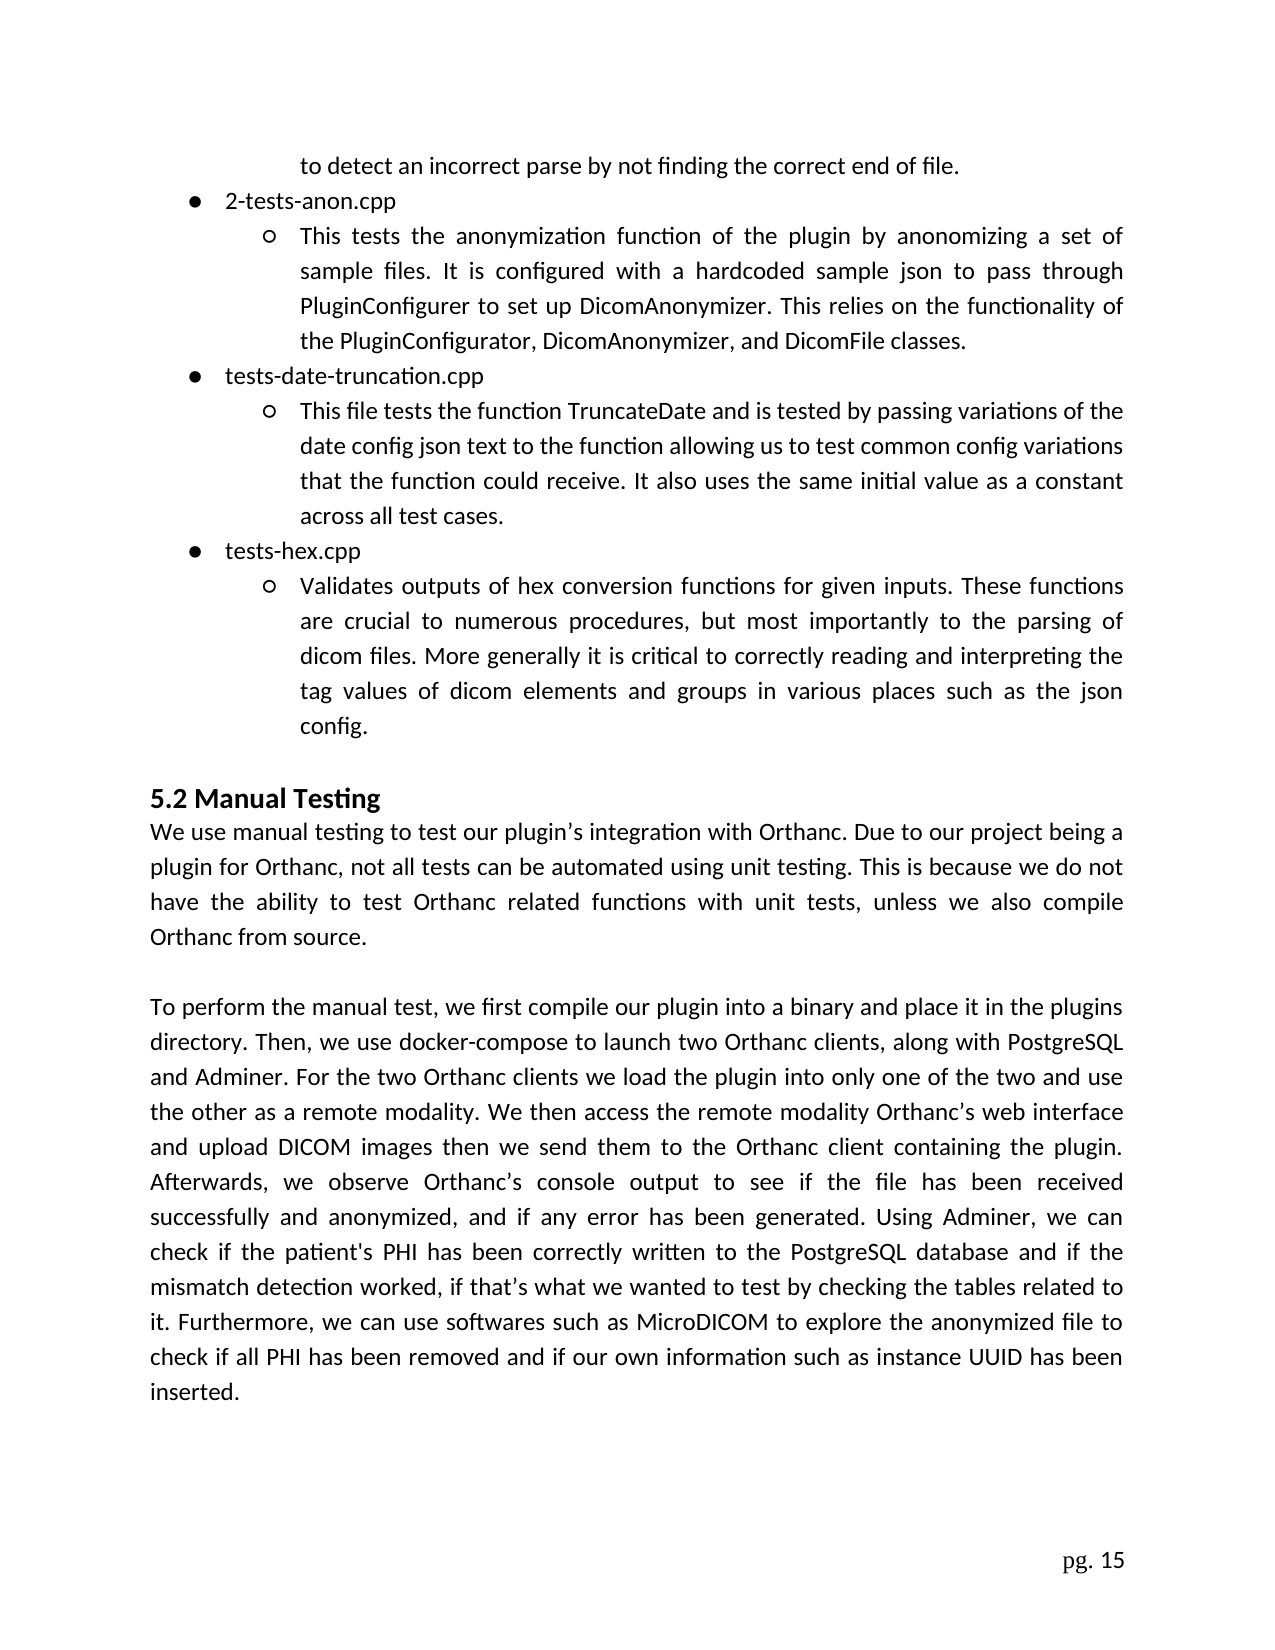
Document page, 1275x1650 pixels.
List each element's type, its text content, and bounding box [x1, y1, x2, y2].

list Validates outputs of hex conversion functions for given inputs. These functions are crucial to numerous procedures, but most importantly to the parsing of dicom files. More generally it is critical to correctly reading and interpreting the tag values of dicom elements and groups in various places such as the json config. [262, 570, 1125, 741]
list to detect an incorrect parse by not finding the correct end of file. [262, 150, 1125, 181]
text To perform the manual test, we first compile our plugin into a binary and place it in the plugins directory. Then, we use docker-compose to launch two Orthanc clients, along with PostgreSQL and Adminer. For the two Orthanc clients we load the plugin into only one of the two and use the other as a remote modality. We then access the remote modality Orthanc’s web interface and upload DICOM images then we send them to the Orthanc client containing the plugin. Afterwards, we observe Orthanc’s console output to see if the file has been received successfully and anonymized, and if any error has been generated. Using Adminer, we can check if the patient's PHI has been correctly written to the PostgreSQL database and if the mismatch detection worked, if that’s what we wanted to test by checking the tables related to it. Furthermore, we can use softwares such as MicroDICOM to explore the anonymized file to check if all PHI has been removed and if our own information such as instance UUID has been inserted. [150, 991, 1125, 1406]
subtitle 5.2 Manual Testing [150, 780, 1125, 816]
list tests-date-truncation.cpp [187, 360, 1125, 391]
list This tests the anonymization function of the plugin by anonomizing a set of sample files. It is configured with a hardcoded sample json to pass through PluginConfigurer to set up DicomAnonymizer. This relies on the functionality of the PluginConfigurator, DicomAnonymizer, and DicomFile classes. [262, 220, 1125, 356]
list 2-tests-anon.cpp [187, 185, 1125, 216]
list tests-hex.cpp [187, 535, 1125, 566]
list This file tests the function TruncateDate and is tested by passing variations of the date config json text to the function allowing us to test common config variations that the function could receive. It also uses the same initial value as a constant across all test cases. [262, 395, 1125, 531]
text We use manual testing to test our plugin’s integration with Orthanc. Due to our project being a plugin for Orthanc, not all tests can be automated using unit testing. This is because we do not have the ability to test Orthanc related functions with unit tests, unless we also compile Orthanc from source. [150, 816, 1125, 951]
